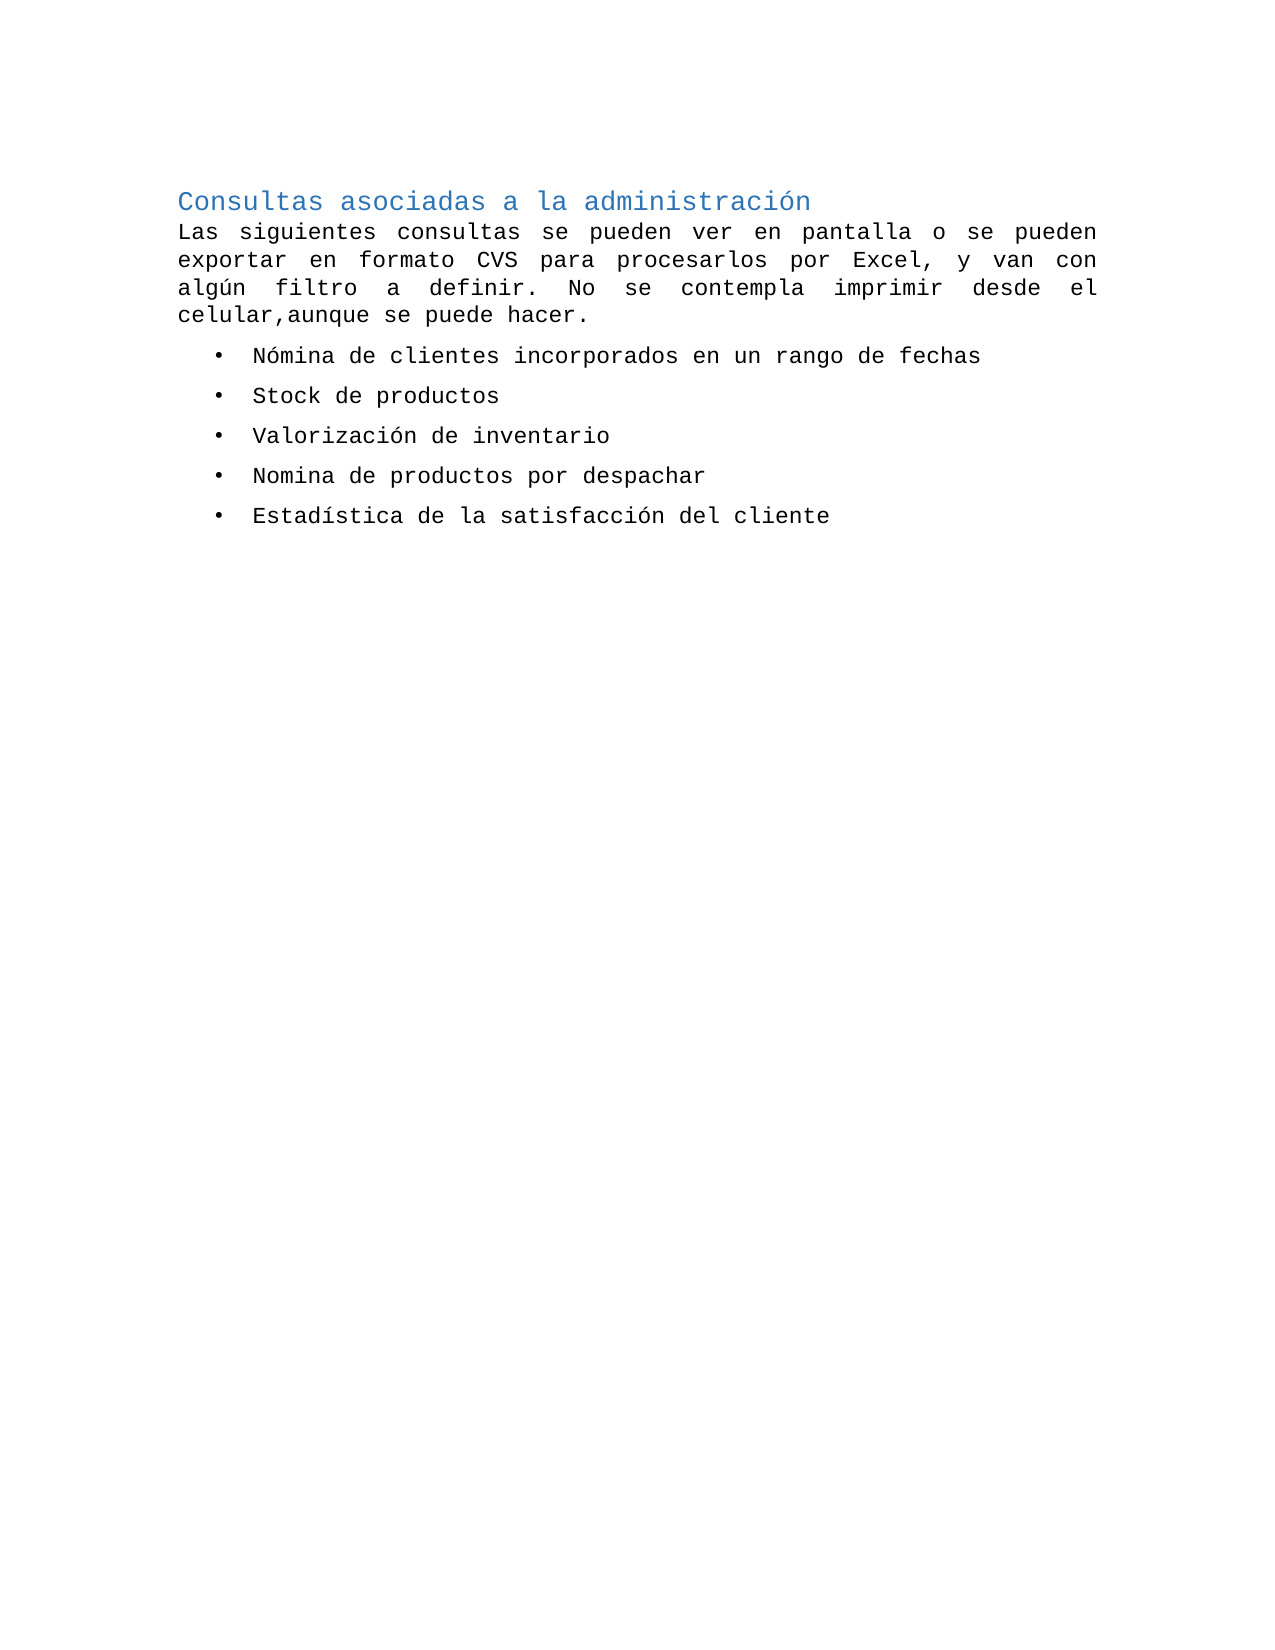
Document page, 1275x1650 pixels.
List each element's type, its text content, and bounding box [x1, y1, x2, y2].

list Nomina de productos por despachar [215, 464, 1098, 491]
list Estadística de la satisfacción del cliente [215, 505, 1098, 531]
subtitle Consultas asociadas a la administración [177, 188, 1098, 218]
text Las siguientes consultas se pueden ver en pantalla o se pueden exportar en formato CVS para procesarlos por Excel, y van con algún filtro a definir. No se contempla imprimir desde el celular,aunque se puede hacer. [177, 221, 1098, 330]
list Valorización de inventario [215, 424, 1098, 450]
list Stock de productos [215, 384, 1098, 410]
list Nómina de clientes incorporados en un rango de fechas [215, 344, 1098, 370]
